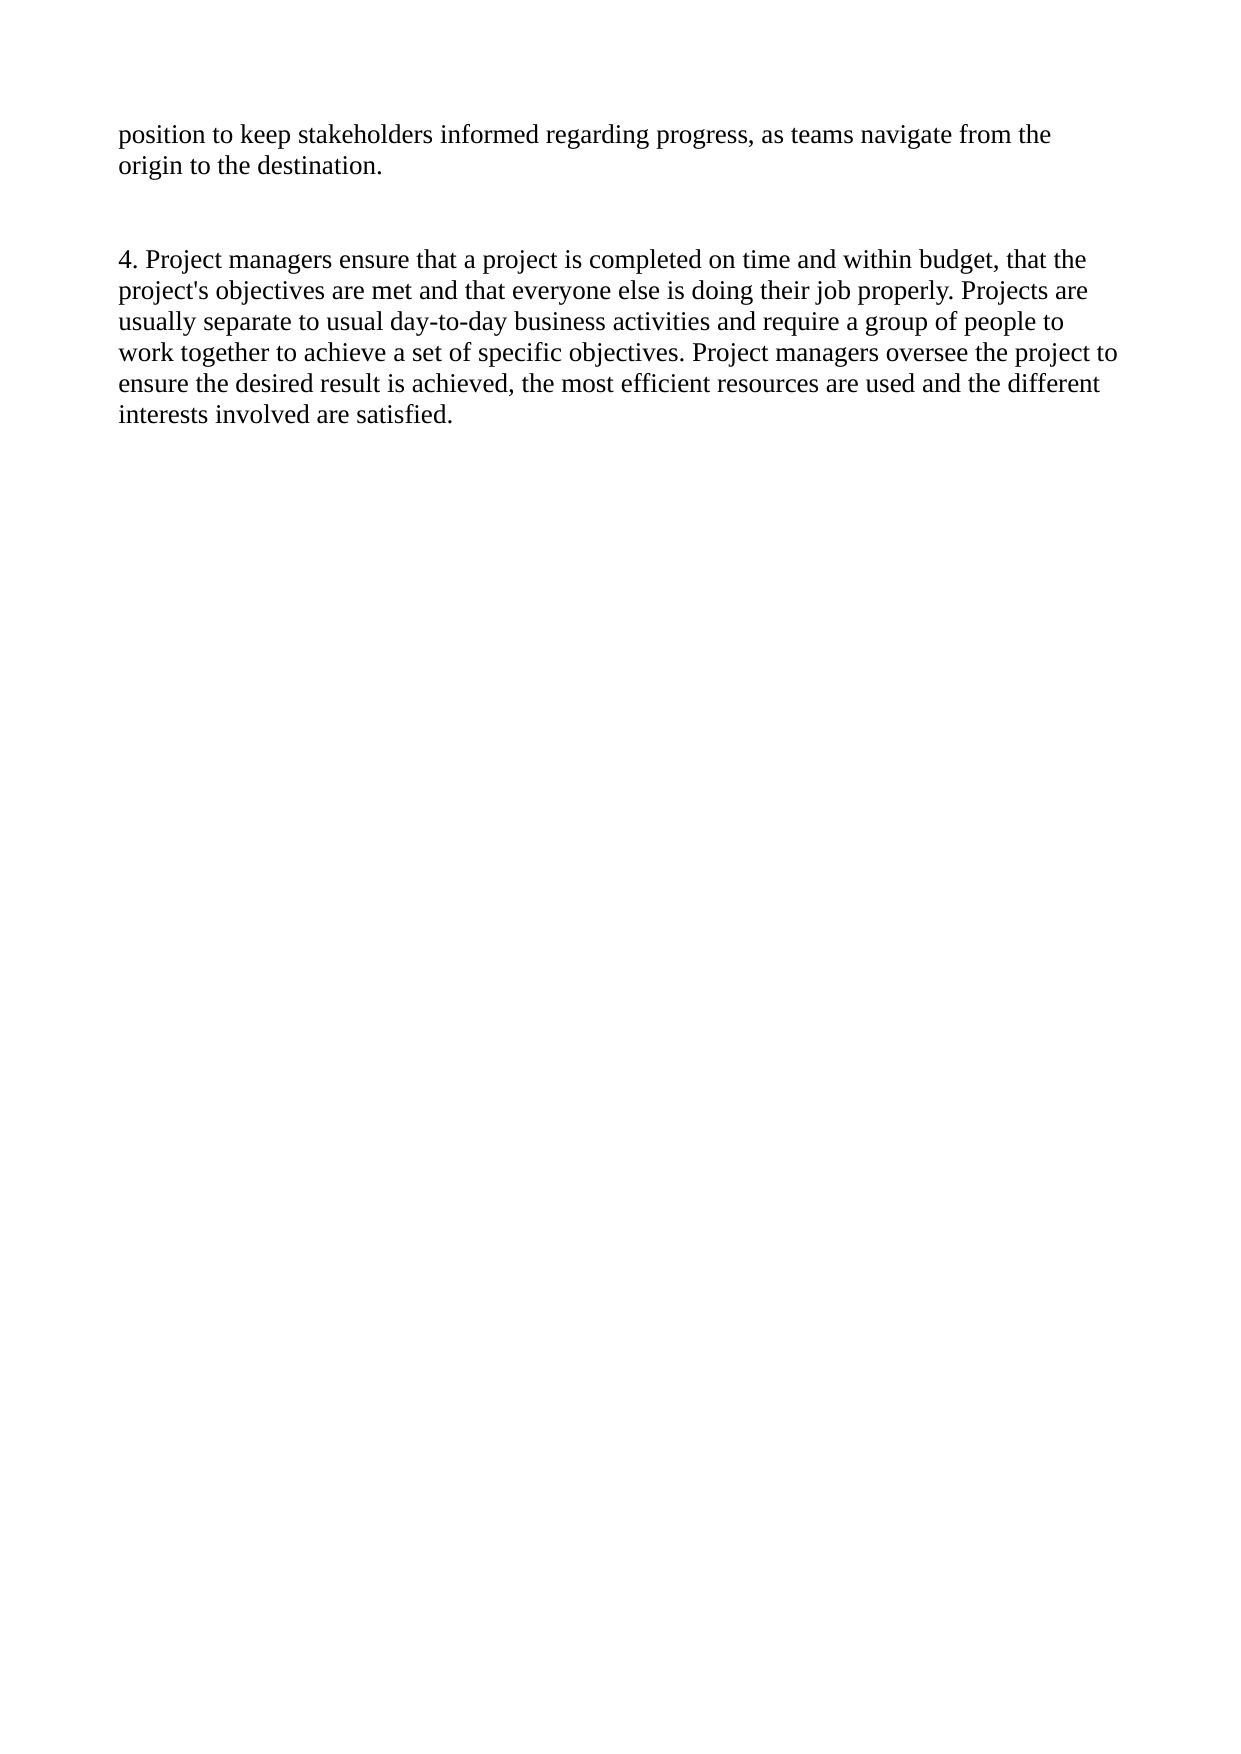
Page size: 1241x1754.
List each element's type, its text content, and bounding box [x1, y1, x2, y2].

text position to keep stakeholders informed regarding progress, as teams navigate from the origin to the destination. [118, 118, 1122, 180]
text 4. Project managers ensure that a project is completed on time and within budget, that the project's objectives are met and that everyone else is doing their job properly. Projects are usually separate to usual day-to-day business activities and require a group of people to work together to achieve a set of specific objectives. Project managers oversee the project to ensure the desired result is achieved, the most efficient resources are used and the different interests involved are satisfied. [118, 243, 1122, 429]
